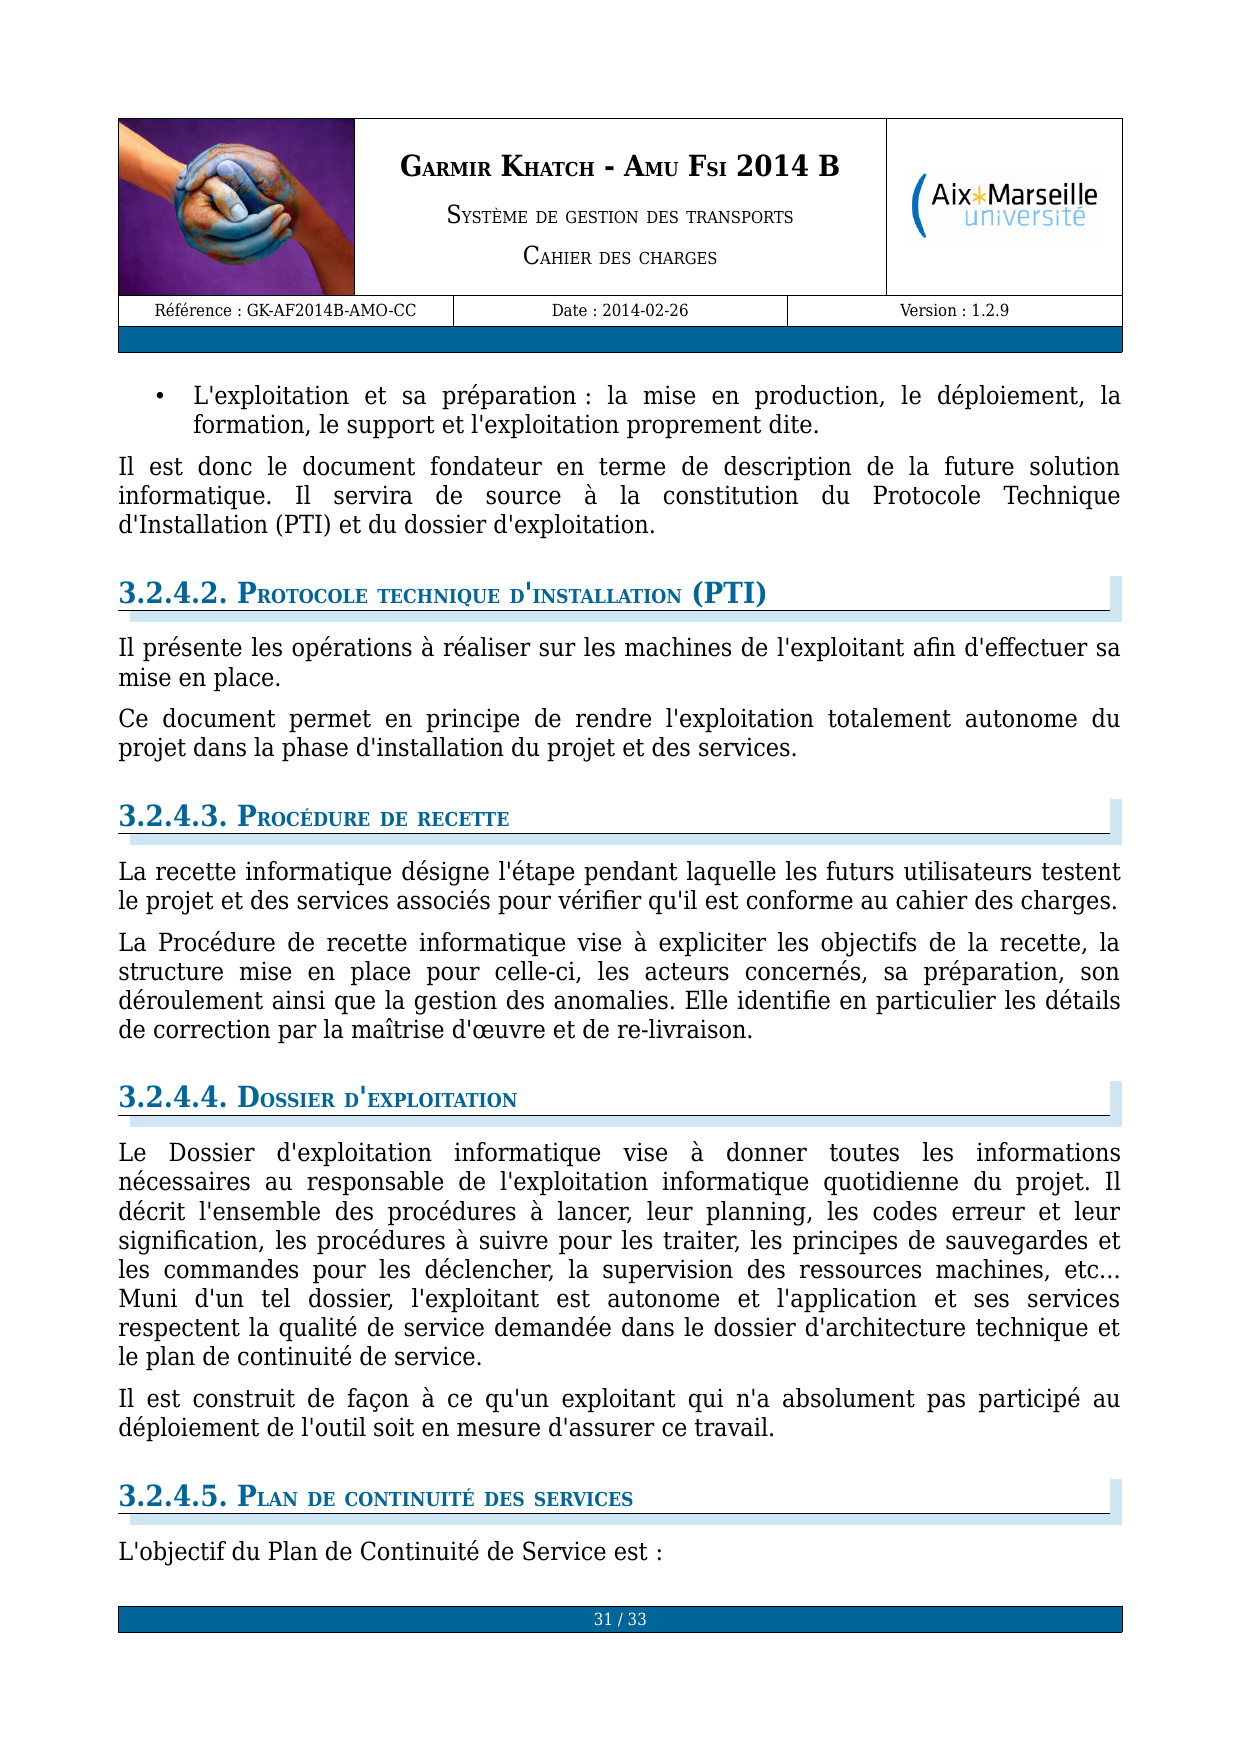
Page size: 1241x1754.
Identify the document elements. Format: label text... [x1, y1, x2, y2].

text Il est construit de façon à ce qu'un exploitant qui n'a absolument pas participé au déploiement de l'outil soit en mesure d'assurer ce travail. [118, 1384, 1122, 1443]
subtitle Dossier d'exploitation [118, 1081, 1110, 1115]
subtitle Procédure de recette [118, 799, 1110, 833]
picture [887, 126, 1122, 288]
subtitle Protocole technique d'installation (PTI) [118, 576, 1110, 610]
subtitle Plan de continuité des services [118, 1479, 1110, 1513]
text La Procédure de recette informatique vise à expliciter les objectifs de la recette, la structure mise en place pour celle-ci, les acteurs concernés, sa préparation, son déroulement ainsi que la gestion des anomalies. Elle identifie en particulier les détails de correction par la maîtrise d'œuvre et de re-livraison. [118, 928, 1122, 1044]
text La recette informatique désigne l'étape pendant laquelle les futurs utilisateurs testent le projet et des services associés pour vérifier qu'il est conforme au cahier des charges. [118, 857, 1122, 915]
text Il est donc le document fondateur en terme de description de la future solution informatique. Il servira de source à la constitution du Protocole Technique d'Installation (PTI) et du dossier d'exploitation. [118, 452, 1122, 539]
text Il présente les opérations à réaliser sur les machines de l'exploitant afin d'effectuer sa mise en place. [118, 634, 1122, 692]
text Le Dossier d'exploitation informatique vise à donner toutes les informations nécessaires au responsable de l'exploitation informatique quotidienne du projet. Il décrit l'ensemble des procédures à lancer, leur planning, les codes erreur et leur signification, les procédures à suivre pour les traiter, les principes de sauvegardes et les commandes pour les déclencher, la supervision des ressources machines, etc... Muni d'un tel dossier, l'exploitant est autonome et l'application et ses services respectent la qualité de service demandée dans le dossier d'architecture technique et le plan de continuité de service. [118, 1138, 1122, 1372]
text L'objectif du Plan de Continuité de Service est : [118, 1537, 1122, 1566]
picture [119, 119, 354, 295]
list L'exploitation et sa préparation : la mise en production, le déploiement, la formation, le support et l'exploitation proprement dite. [156, 381, 1122, 439]
text Ce document permet en principe de rendre l'exploitation totalement autonome du projet dans la phase d'installation du projet et des services. [118, 704, 1122, 763]
